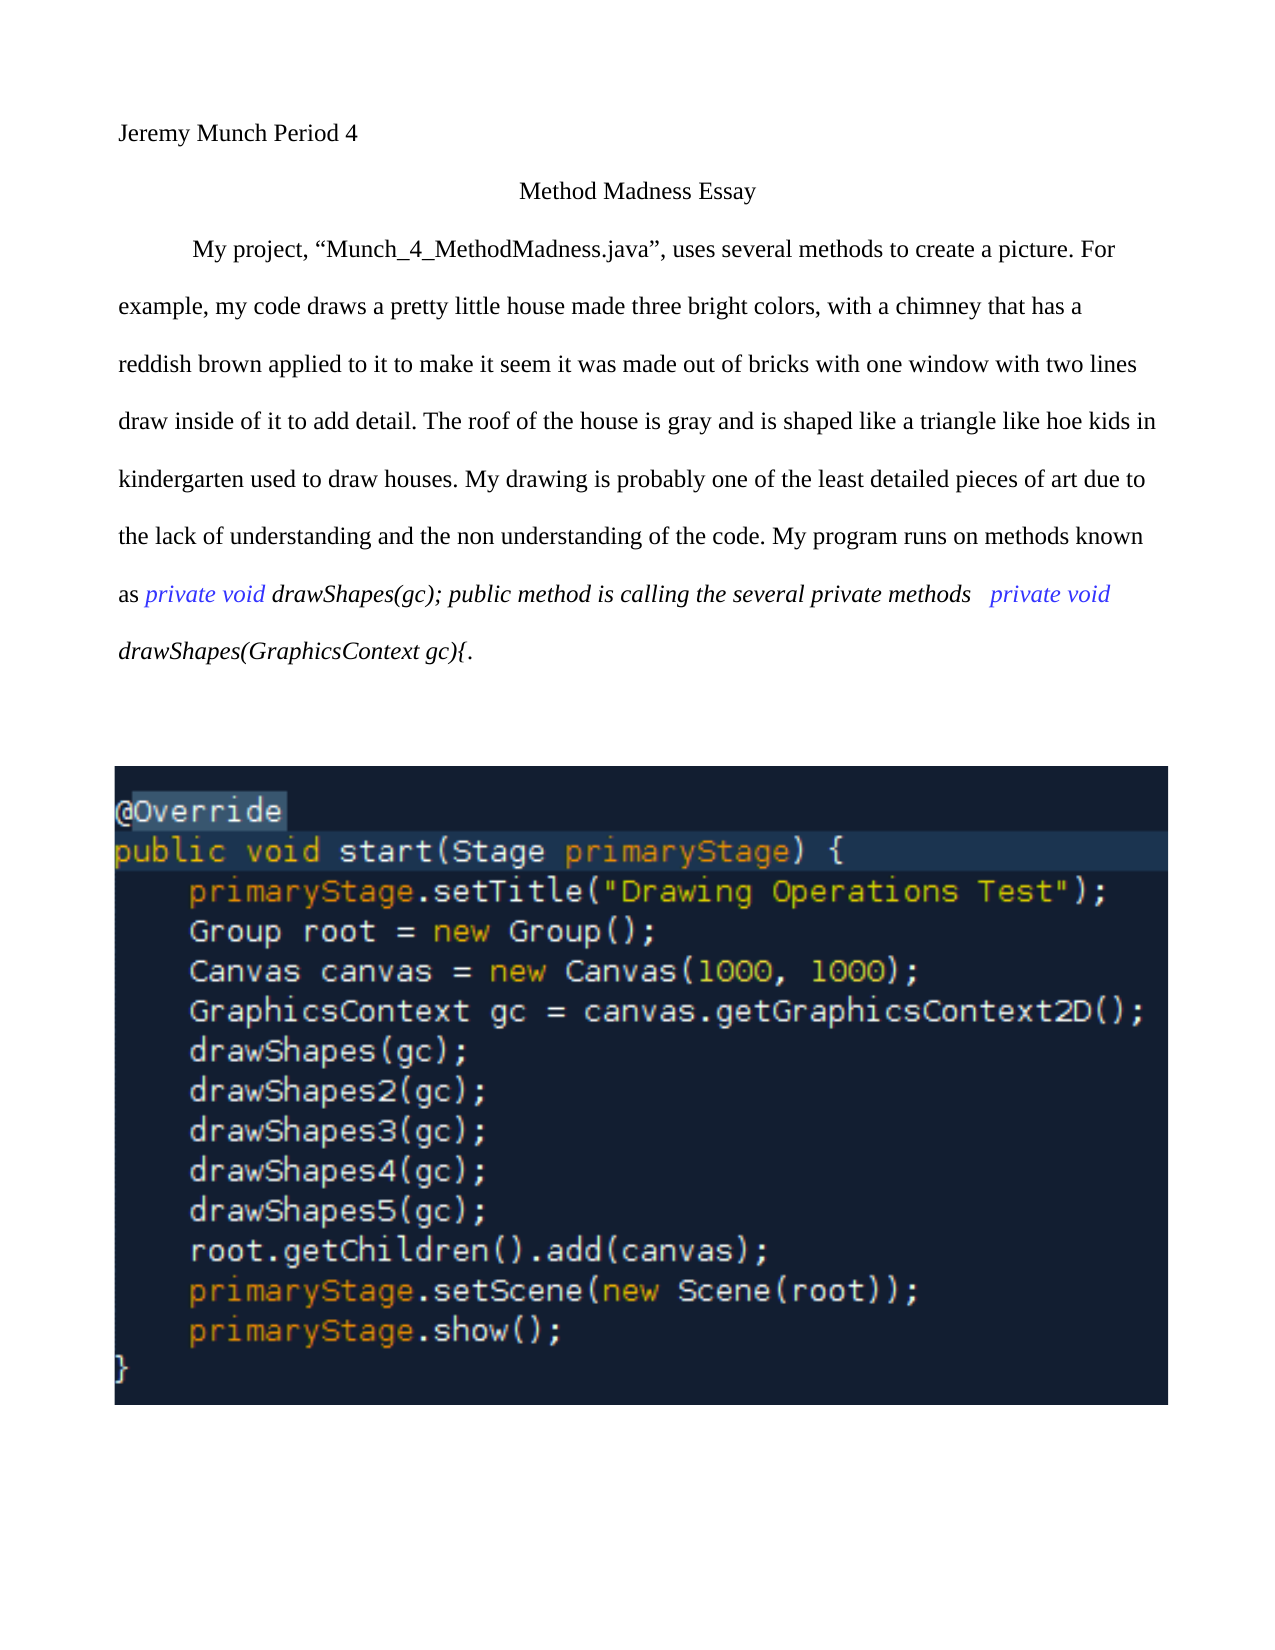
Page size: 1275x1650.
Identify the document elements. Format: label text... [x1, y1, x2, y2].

text My project, “Munch_4_MethodMadness.java”, uses several methods to create a picture. For example, my code draws a pretty little house made three bright colors, with a chimney that has a reddish brown applied to it to make it seem it was made out of bricks with one window with two lines draw inside of it to add detail. The roof of the house is gray and is shaped like a triangle like hoe kids in kindergarten used to draw houses. My drawing is probably one of the least detailed pieces of art due to the lack of understanding and the non understanding of the code. My program runs on methods known as private void drawShapes(gc); public method is calling the several private methods private void drawShapes(GraphicsContext gc){. [118, 234, 1157, 665]
text Method Madness Essay [118, 176, 1157, 205]
picture [114, 766, 1169, 1405]
